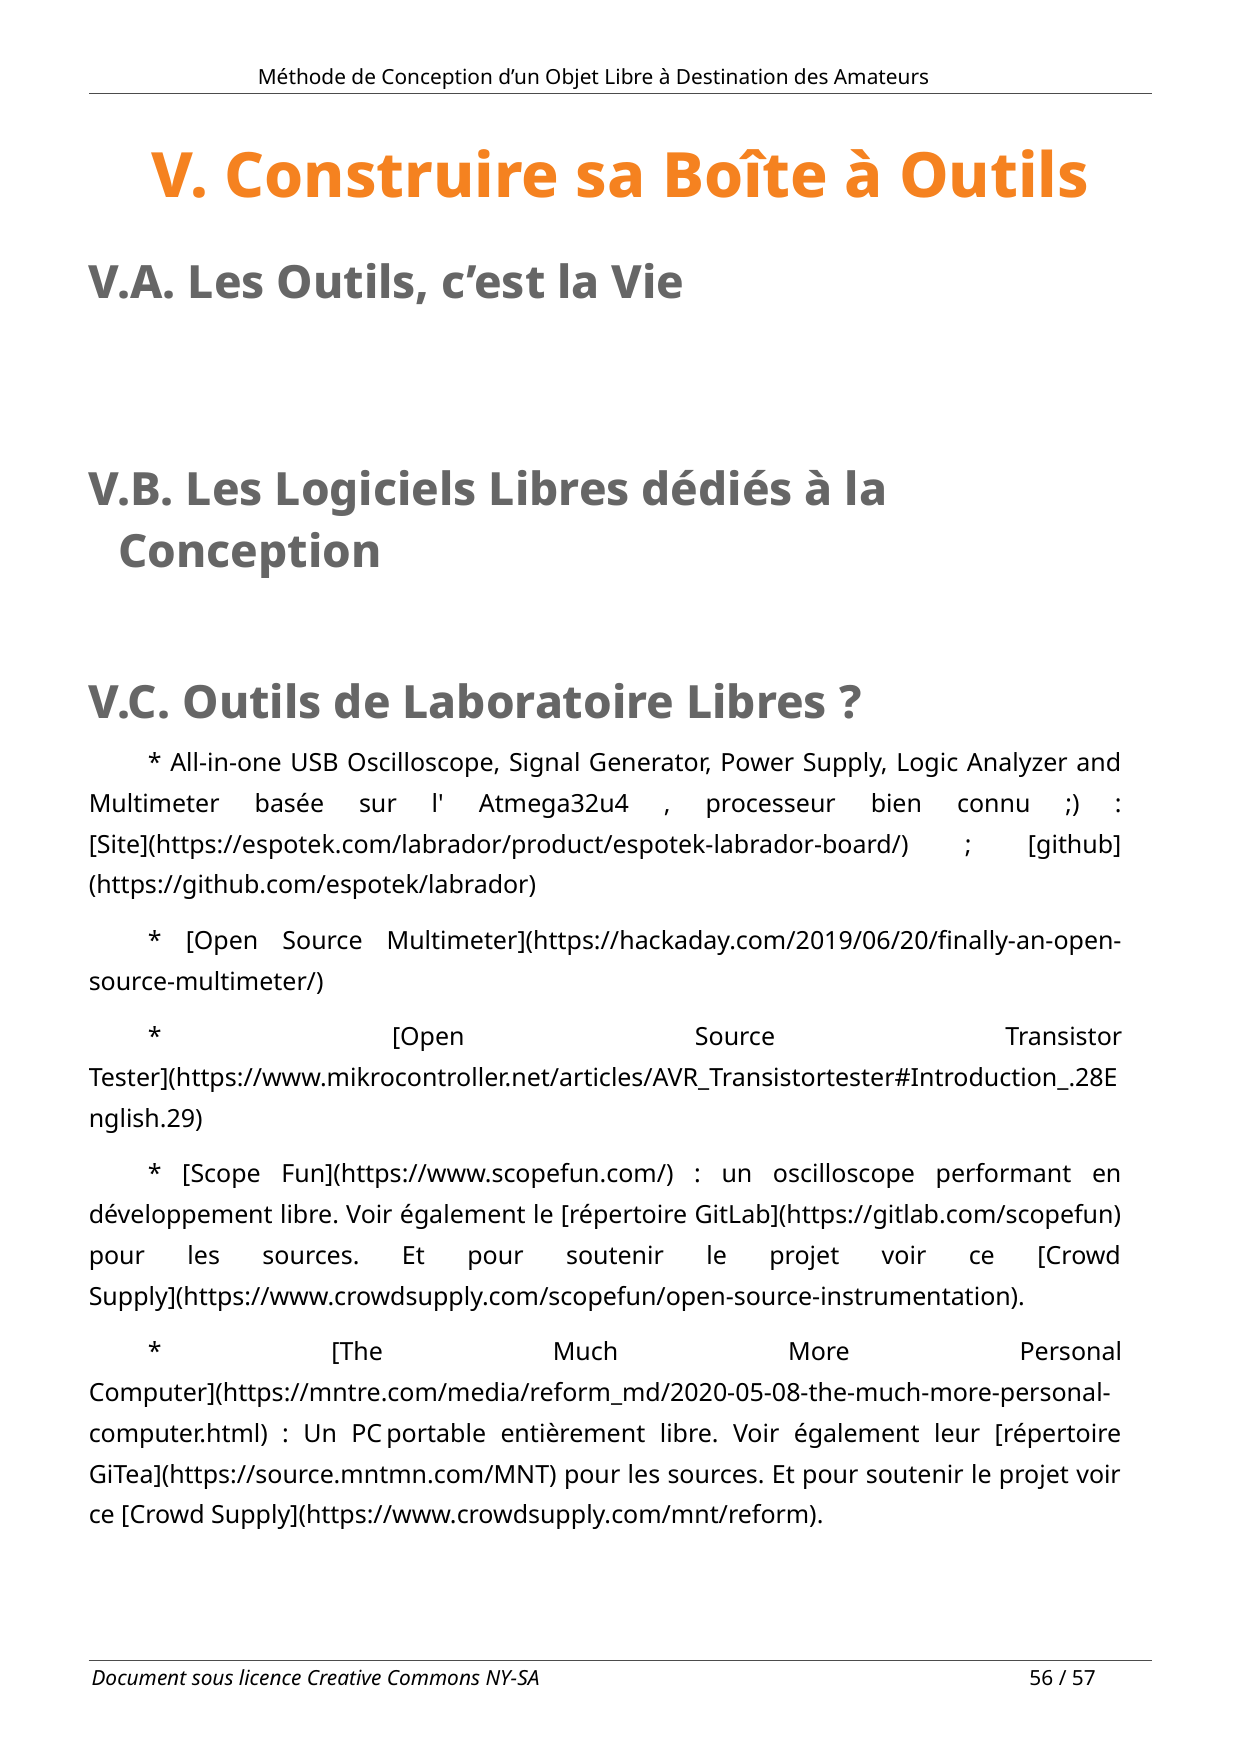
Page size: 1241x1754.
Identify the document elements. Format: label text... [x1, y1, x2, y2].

text * [Open Source Multimeter](https://hackaday.com/2019/06/20/finally-an-open-source-multimeter/) [88, 922, 1122, 997]
subtitle Les Logiciels Libres dédiés à la Conception [88, 456, 1152, 581]
text * [The Much More Personal Computer](https://mntre.com/media/reform_md/2020-05-08-the-much-more-personal-computer.html) : Un PC portable entièrement libre. Voir également leur [répertoire GiTea](https://source.mntmn.com/MNT) pour les sources. Et pour soutenir le projet voir ce [Crowd Supply](https://www.crowdsupply.com/mnt/reform). [88, 1334, 1122, 1531]
text * All-in-one USB Oscilloscope, Signal Generator, Power Supply, Logic Analyzer and Multimeter basée sur l' Atmega32u4 , processeur bien connu ;) : [Site](https://espotek.com/labrador/product/espotek-labrador-board/) ; [github](https://github.com/espotek/labrador) [88, 744, 1122, 901]
subtitle Les Outils, c’est la Vie [88, 249, 1152, 312]
text * [Scope Fun](https://www.scopefun.com/) : un oscilloscope performant en développement libre. Voir également le [répertoire GitLab](https://gitlab.com/scopefun) pour les sources. Et pour soutenir le projet voir ce [Crowd Supply](https://www.crowdsupply.com/scopefun/open-source-instrumentation). [88, 1156, 1122, 1312]
text * [Open Source Transistor Tester](https://www.mikrocontroller.net/articles/AVR_Transistortester#Introduction_.28English.29) [88, 1019, 1122, 1134]
subtitle Outils de Laboratoire Libres ? [88, 670, 1152, 732]
subtitle Construire sa Boîte à Outils [88, 131, 1152, 216]
